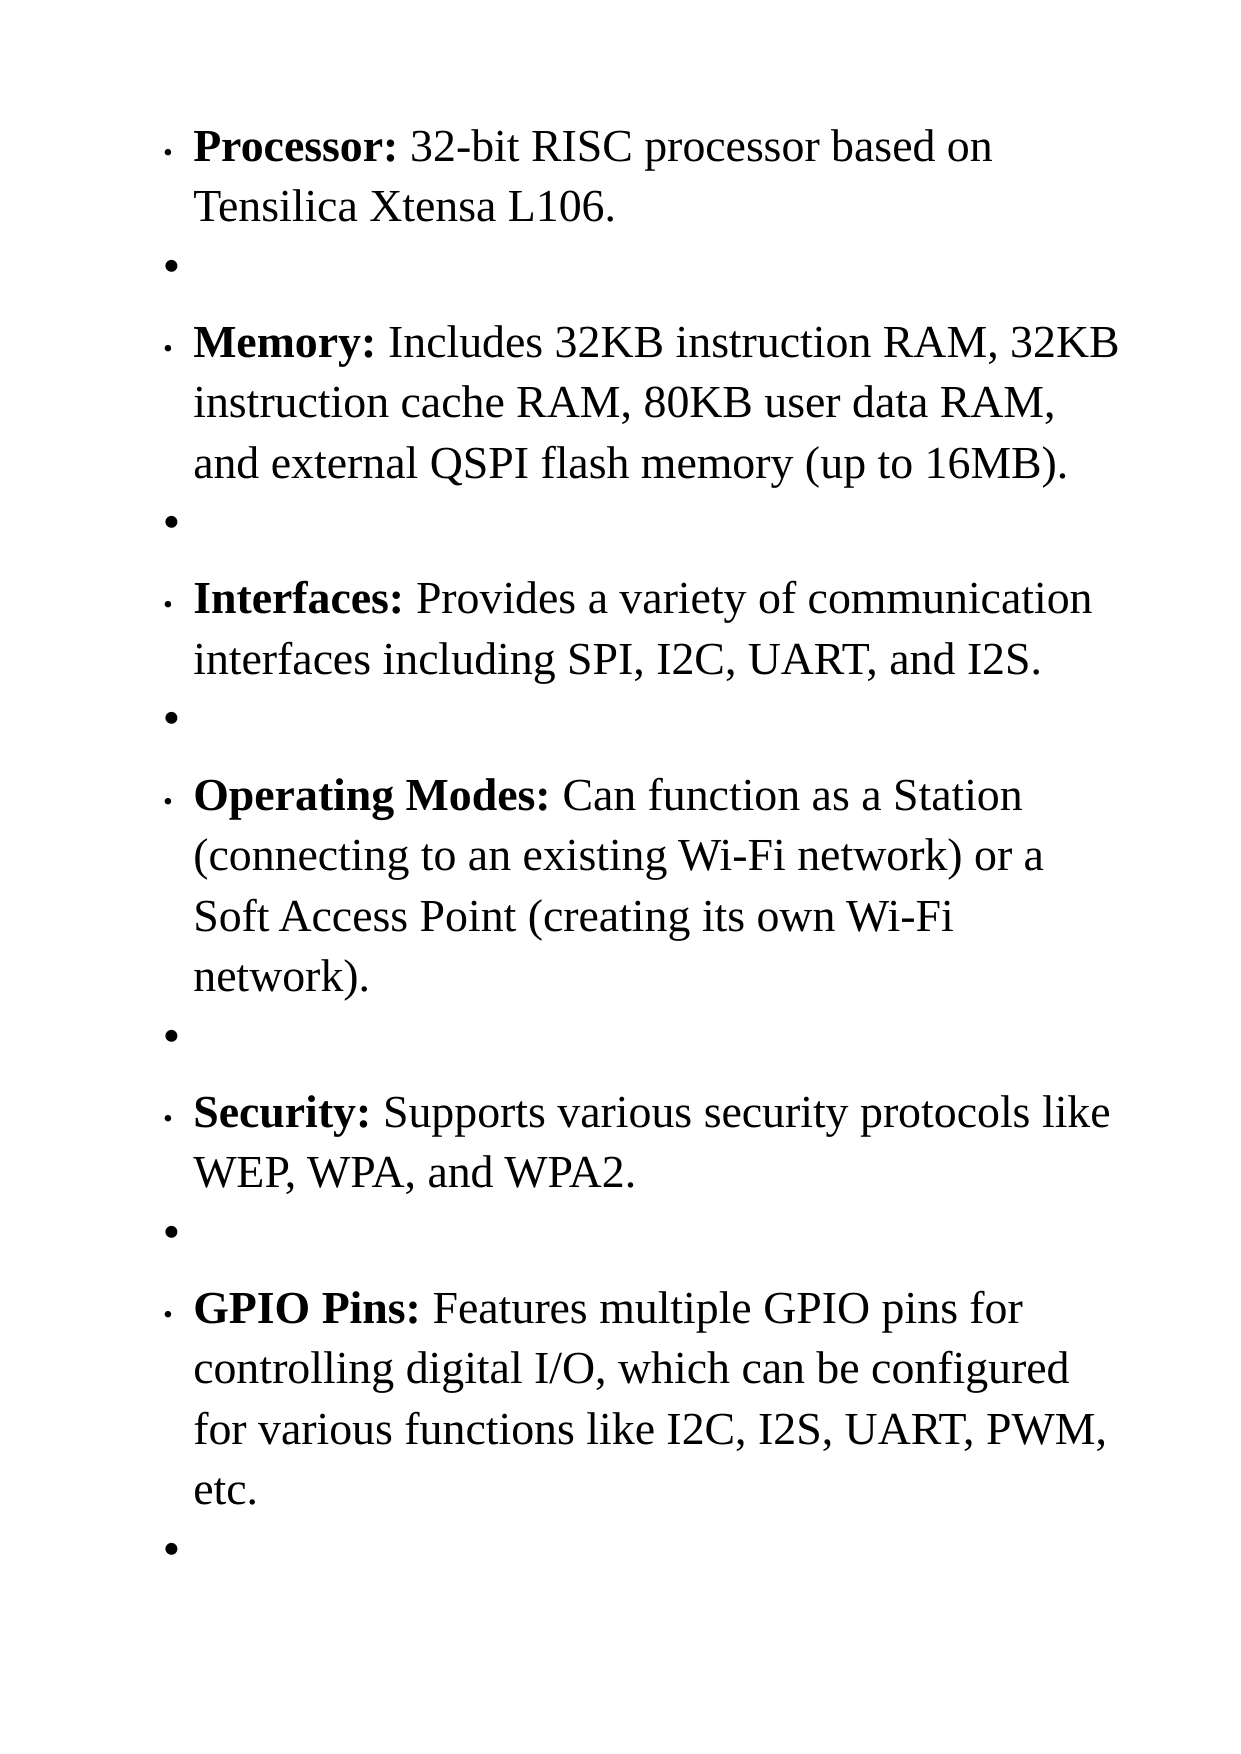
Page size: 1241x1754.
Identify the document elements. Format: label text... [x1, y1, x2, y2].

list Memory: Includes 32KB instruction RAM, 32KB instruction cache RAM, 80KB user data RAM, and external QSPI flash memory (up to 16MB). [164, 314, 1122, 488]
list Interfaces: Provides a variety of communication interfaces including SPI, I2C, UART, and I2S. [164, 571, 1122, 684]
list GPIO Pins: Features multiple GPIO pins for controlling digital I/O, which can be configured for various functions like I2C, I2S, UART, PWM, etc. [164, 1280, 1122, 1515]
list Operating Modes: Can function as a Station (connecting to an existing Wi-Fi network) or a Soft Access Point (creating its own Wi-Fi network). [164, 767, 1122, 1001]
list Security: Supports various security protocols like WEP, WPA, and WPA2. [164, 1084, 1122, 1197]
list Processor: 32-bit RISC processor based on Tensilica Xtensa L106. [164, 118, 1122, 231]
